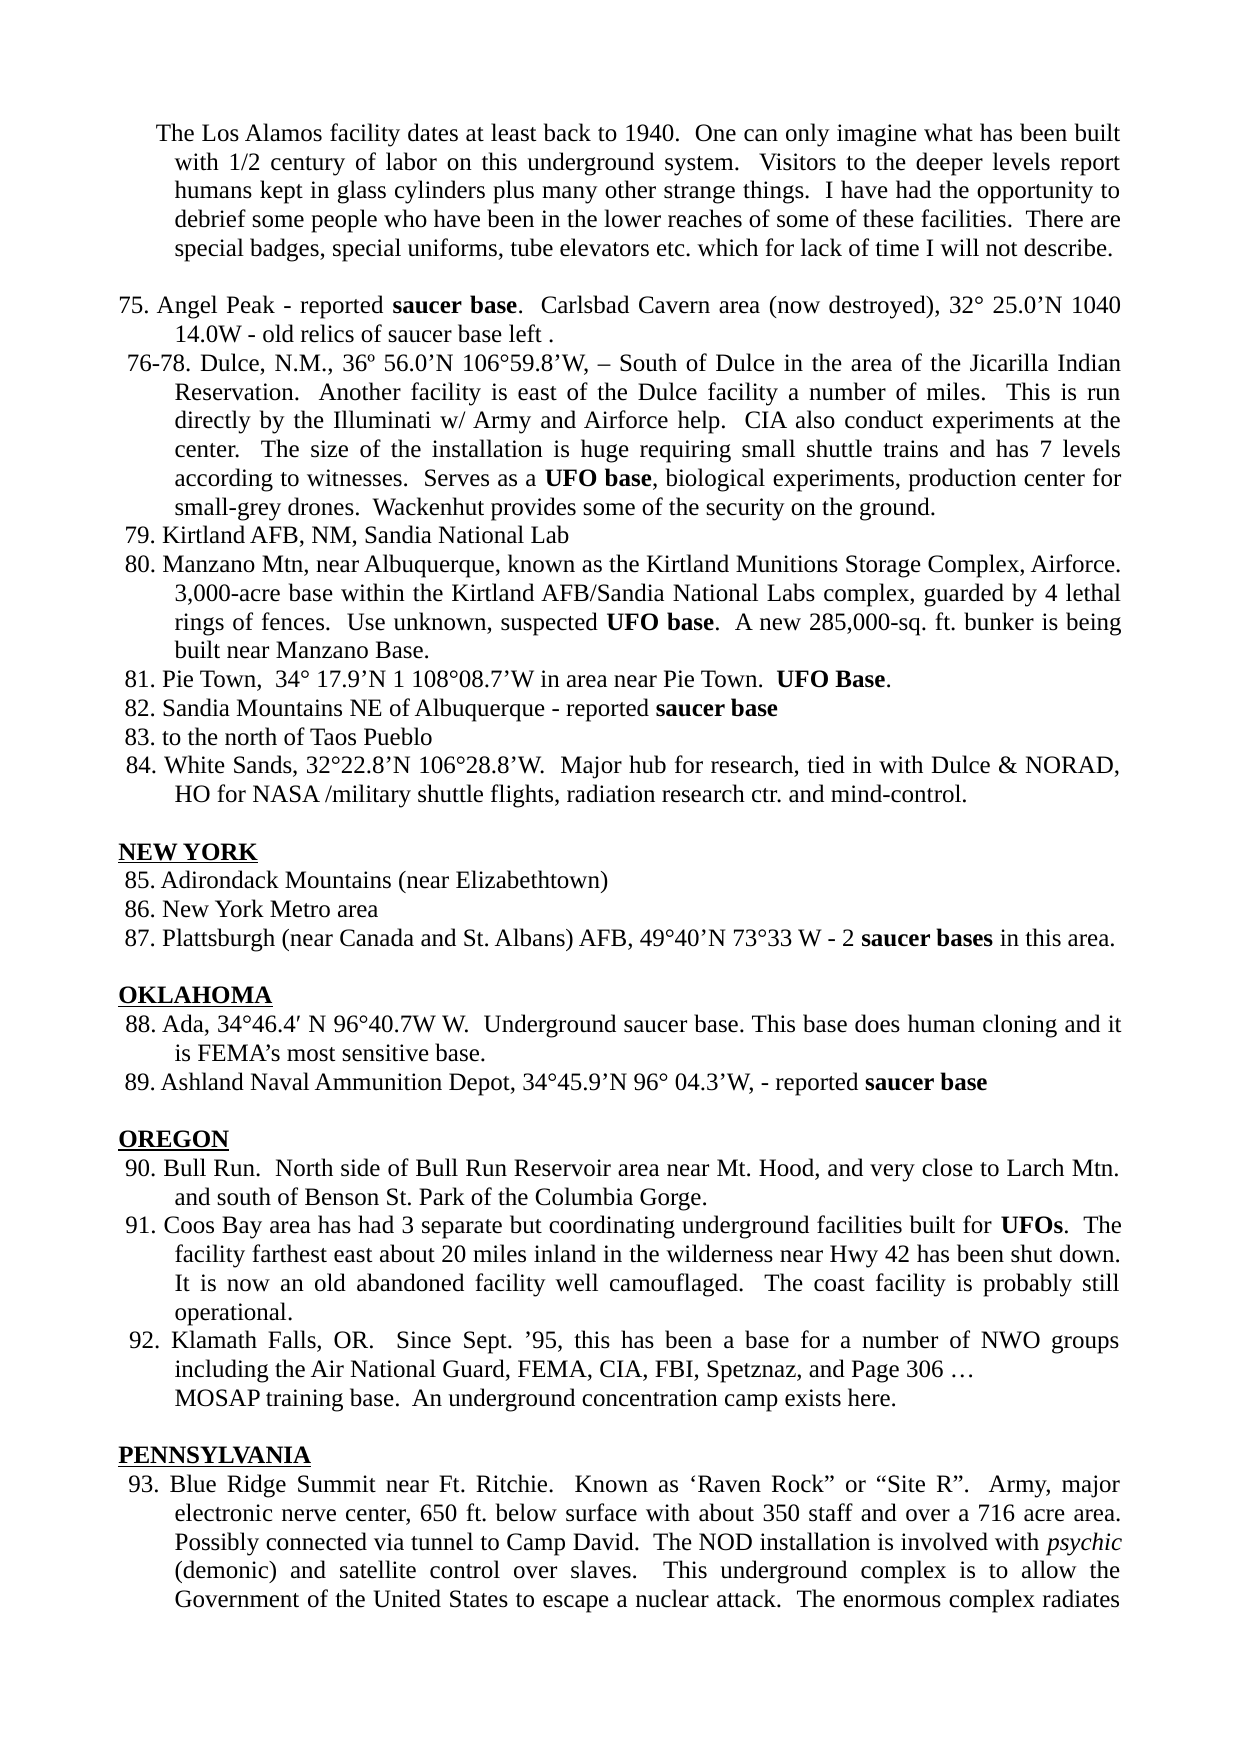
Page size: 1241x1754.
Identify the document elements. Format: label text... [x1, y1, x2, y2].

text PENNSYLVANIA [118, 1441, 1122, 1469]
text 85. Adirondack Mountains (near Elizabethtown) [118, 866, 1122, 894]
text 86. New York Metro area [118, 894, 1122, 923]
text 82. Sandia Mountains NE of Albuquerque - reported saucer base [118, 693, 1122, 722]
text NEW YORK [118, 837, 1122, 866]
text 90. Bull Run. North side of Bull Run Reservoir area near Mt. Hood, and very close to Larch Mtn. and south of Benson St. Park of the Columbia Gorge. [118, 1153, 1122, 1211]
text 91. Coos Bay area has had 3 separate but coordinating underground facilities built for UFOs. The facility farthest east about 20 miles inland in the wilderness near Hwy 42 has been shut down. It is now an old abandoned facility well camouflaged. The coast facility is probably still operational. [118, 1211, 1122, 1326]
text 83. to the north of Taos Pueblo [118, 722, 1122, 751]
text MOSAP training base. An underground concentration camp exists here. [174, 1383, 1122, 1412]
text 79. Kirtland AFB, NM, Sandia National Lab [118, 521, 1122, 549]
text 92. Klamath Falls, OR. Since Sept. ’95, this has been a base for a number of NWO groups including the Air National Guard, FEMA, CIA, FBI, Spetznaz, and Page 306 … [118, 1326, 1122, 1383]
text 87. Plattsburgh (near Canada and St. Albans) AFB, 49°40’N 73°33 W - 2 saucer bases in this area. [118, 923, 1122, 952]
text OKLAHOMA [118, 981, 1122, 1009]
text 76-78. Dulce, N.M., 36º 56.0’N 106°59.8’W, – South of Dulce in the area of the Jicarilla Indian Reservation. Another facility is east of the Dulce facility a number of miles. This is run directly by the Illuminati w/ Army and Airforce help. CIA also conduct experiments at the center. The size of the installation is huge requiring small shuttle trains and has 7 levels according to witnesses. Serves as a UFO base, biological experiments, production center for small-grey drones. Wackenhut provides some of the security on the ground. [118, 348, 1122, 521]
text 84. White Sands, 32°22.8’N 106°28.8’W. Major hub for research, tied in with Dulce & NORAD, HO for NASA /military shuttle flights, radiation research ctr. and mind-control. [118, 751, 1122, 808]
text 81. Pie Town, 34° 17.9’N 1 108°08.7’W in area near Pie Town. UFO Base. [118, 664, 1122, 693]
text 93. Blue Ridge Summit near Ft. Ritchie. Known as ‘Raven Rock” or “Site R”. Army, major electronic nerve center, 650 ft. below surface with about 350 staff and over a 716 acre area. Possibly connected via tunnel to Camp David. The NOD installation is involved with psychic (demonic) and satellite control over slaves. This underground complex is to allow the Government of the United States to escape a nuclear attack. The enormous complex radiates [118, 1469, 1122, 1613]
text 75. Angel Peak - reported saucer base. Carlsbad Cavern area (now destroyed), 32° 25.0’N 1040 14.0W - old relics of saucer base left . [118, 291, 1122, 348]
text OREGON [118, 1124, 1122, 1153]
text 88. Ada, 34°46.4′ N 96°40.7W W. Underground saucer base. This base does human cloning and it is FEMA’s most sensitive base. [118, 1009, 1122, 1067]
text The Los Alamos facility dates at least back to 1940. One can only imagine what has been built with 1/2 century of labor on this underground system. Visitors to the deeper levels report humans kept in glass cylinders plus many other strange things. I have had the opportunity to debrief some people who have been in the lower reaches of some of these facilities. There are special badges, special uniforms, tube elevators etc. which for lack of time I will not describe. [156, 118, 1122, 262]
text 89. Ashland Naval Ammunition Depot, 34°45.9’N 96° 04.3’W, - reported saucer base [118, 1067, 1122, 1096]
text 80. Manzano Mtn, near Albuquerque, known as the Kirtland Munitions Storage Complex, Airforce. 3,000-acre base within the Kirtland AFB/Sandia National Labs complex, guarded by 4 lethal rings of fences. Use unknown, suspected UFO base. A new 285,000-sq. ft. bunker is being built near Manzano Base. [118, 549, 1122, 664]
